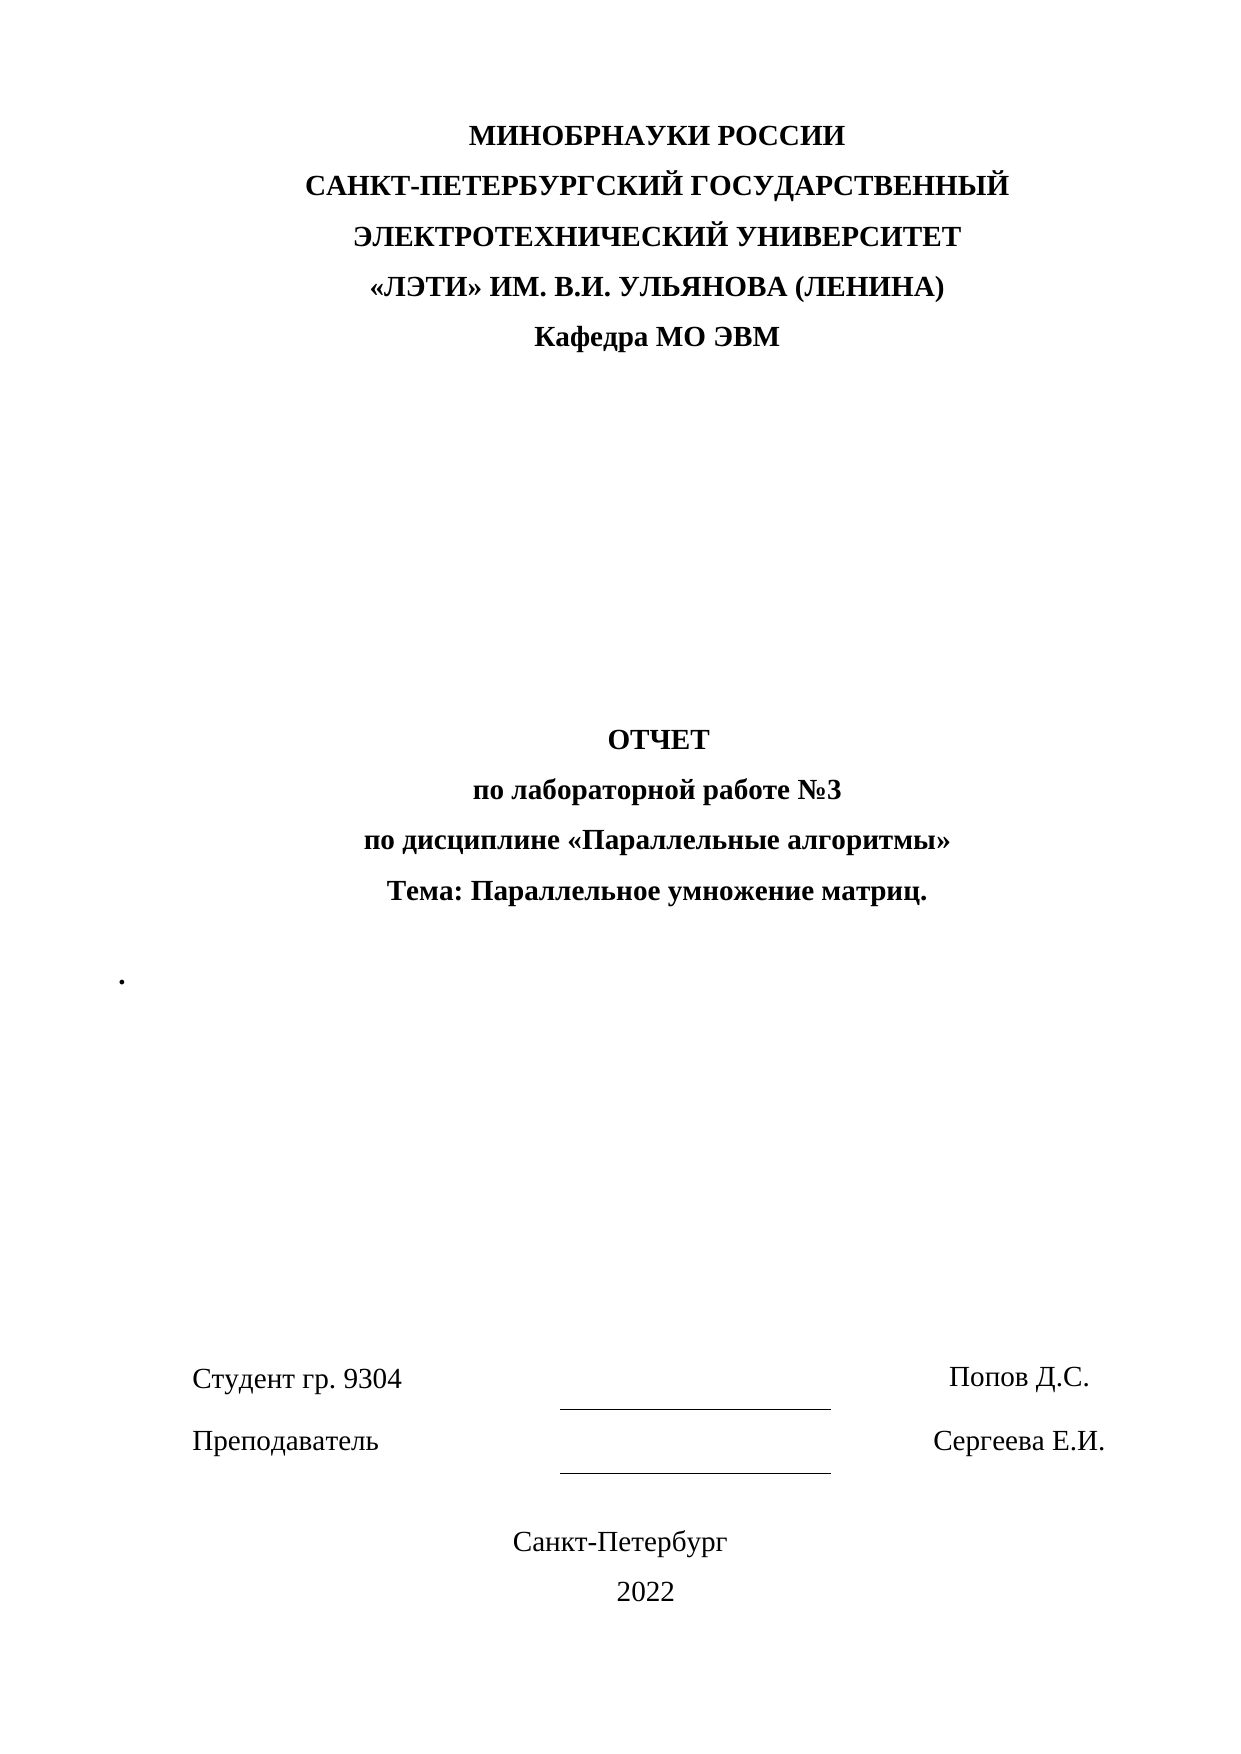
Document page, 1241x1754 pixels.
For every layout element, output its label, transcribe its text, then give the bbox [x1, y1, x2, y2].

text 2022 [118, 1574, 1122, 1608]
text САНКТ-ПЕТЕРБУРГСКИЙ ГОСУДАРСТВЕННЫЙ [118, 168, 1122, 202]
table_cell Преподаватель [107, 1409, 559, 1473]
text Кафедра МО ЭВМ [118, 319, 1122, 353]
table_cell [560, 1410, 831, 1473]
table_header Попов Д.С. [831, 1345, 1133, 1409]
table_header Студент гр. 9304 [107, 1345, 559, 1409]
text «ЛЭТИ» ИМ. В.И. УЛЬЯНОВА (ЛЕНИНА) [118, 269, 1122, 303]
text по лабораторной работе №3 [118, 772, 1122, 806]
table_header [560, 1345, 831, 1409]
text ОТЧЕТ [118, 722, 1122, 755]
text по дисциплине «Параллельные алгоритмы» [118, 822, 1122, 856]
text ЭЛЕКТРОТЕХНИЧЕСКИЙ УНИВЕРСИТЕТ [118, 219, 1122, 252]
text . [118, 923, 1122, 990]
text Тема: Параллельное умножение матриц. [118, 873, 1122, 906]
text Санкт-Петербург [118, 1524, 1122, 1558]
text МИНОБРНАУКИ РОССИИ [118, 118, 1122, 152]
table_cell Сергеева Е.И. [831, 1409, 1133, 1473]
